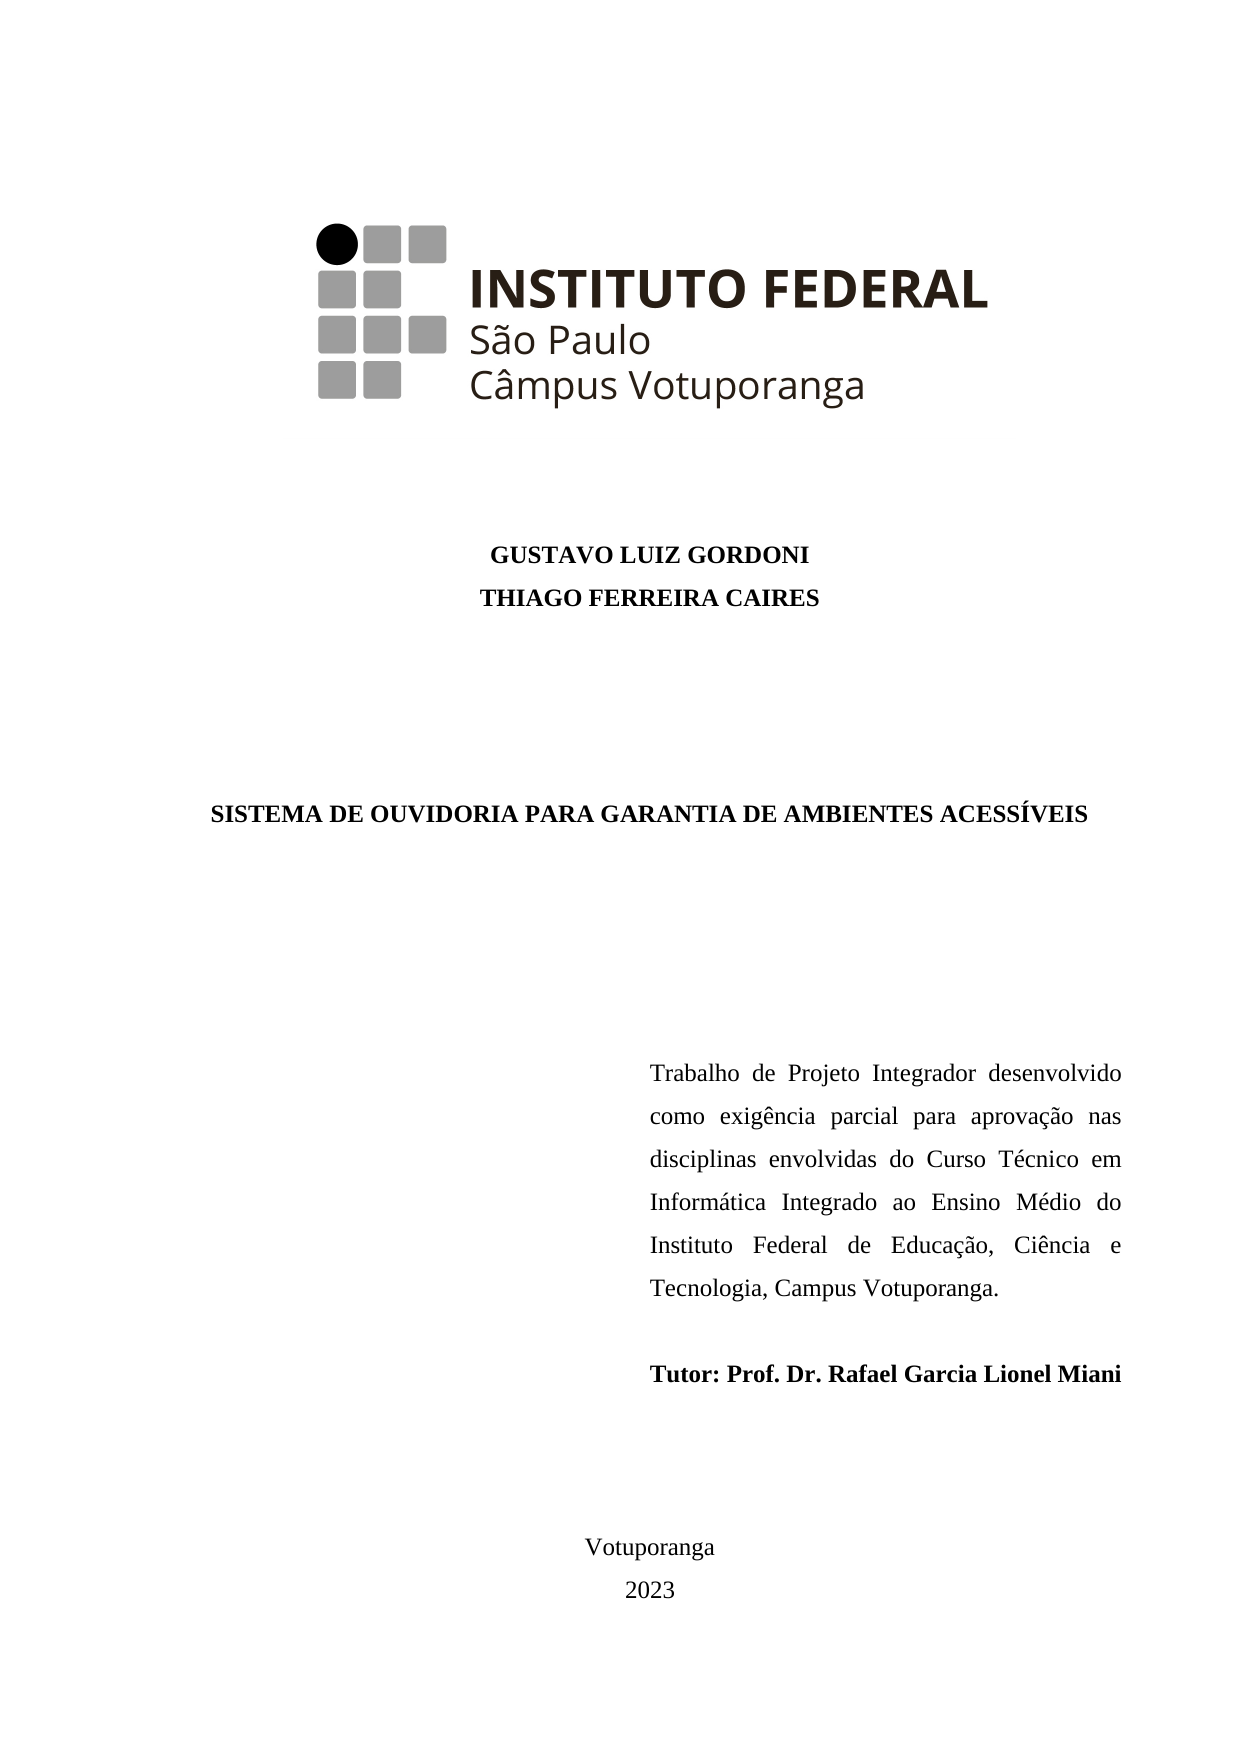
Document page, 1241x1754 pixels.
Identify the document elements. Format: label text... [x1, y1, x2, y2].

text Tutor: Prof. Dr. Rafael Garcia Lionel Miani [649, 1359, 1122, 1388]
text THIAGO FERREIRA CAIRES [177, 583, 1122, 612]
picture [283, 177, 1017, 440]
text GUSTAVO LUIZ GORDONI [177, 540, 1122, 569]
text 2023 [177, 1575, 1122, 1604]
text SISTEMA DE OUVIDORIA PARA GARANTIA DE AMBIENTES ACESSÍVEIS [177, 799, 1122, 828]
text Votuporanga [177, 1532, 1122, 1561]
text Trabalho de Projeto Integrador desenvolvido como exigência parcial para aprovação nas disciplinas envolvidas do Curso Técnico em Informática Integrado ao Ensino Médio do Instituto Federal de Educação, Ciência e Tecnologia, Campus Votuporanga. [649, 1058, 1122, 1302]
